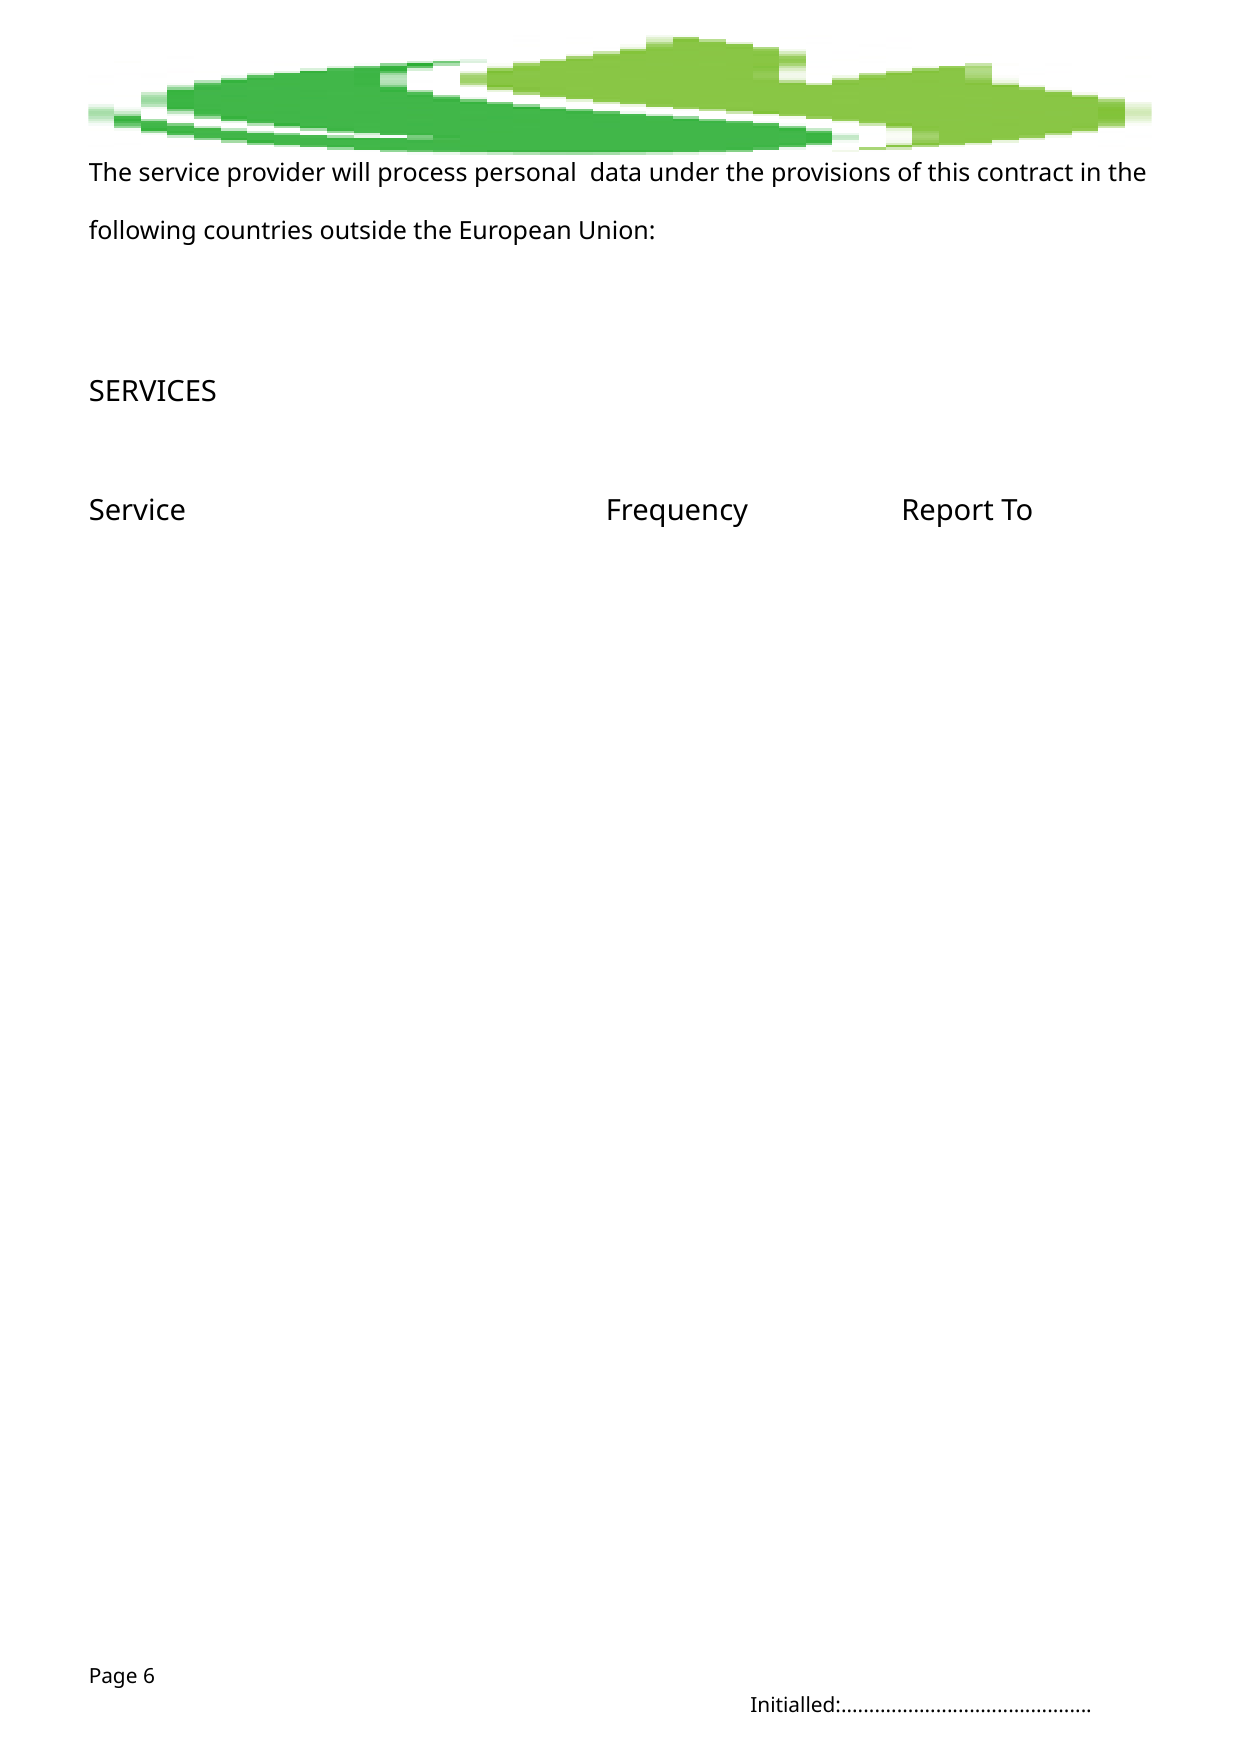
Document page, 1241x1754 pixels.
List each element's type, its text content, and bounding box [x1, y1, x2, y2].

picture [88, 35, 1152, 155]
text Service Frequency Report To [88, 489, 1152, 529]
text SERVICES [88, 370, 1152, 410]
text The service provider will process personal data under the provisions of this contract in the following countries outside the European Union: [88, 155, 1152, 248]
